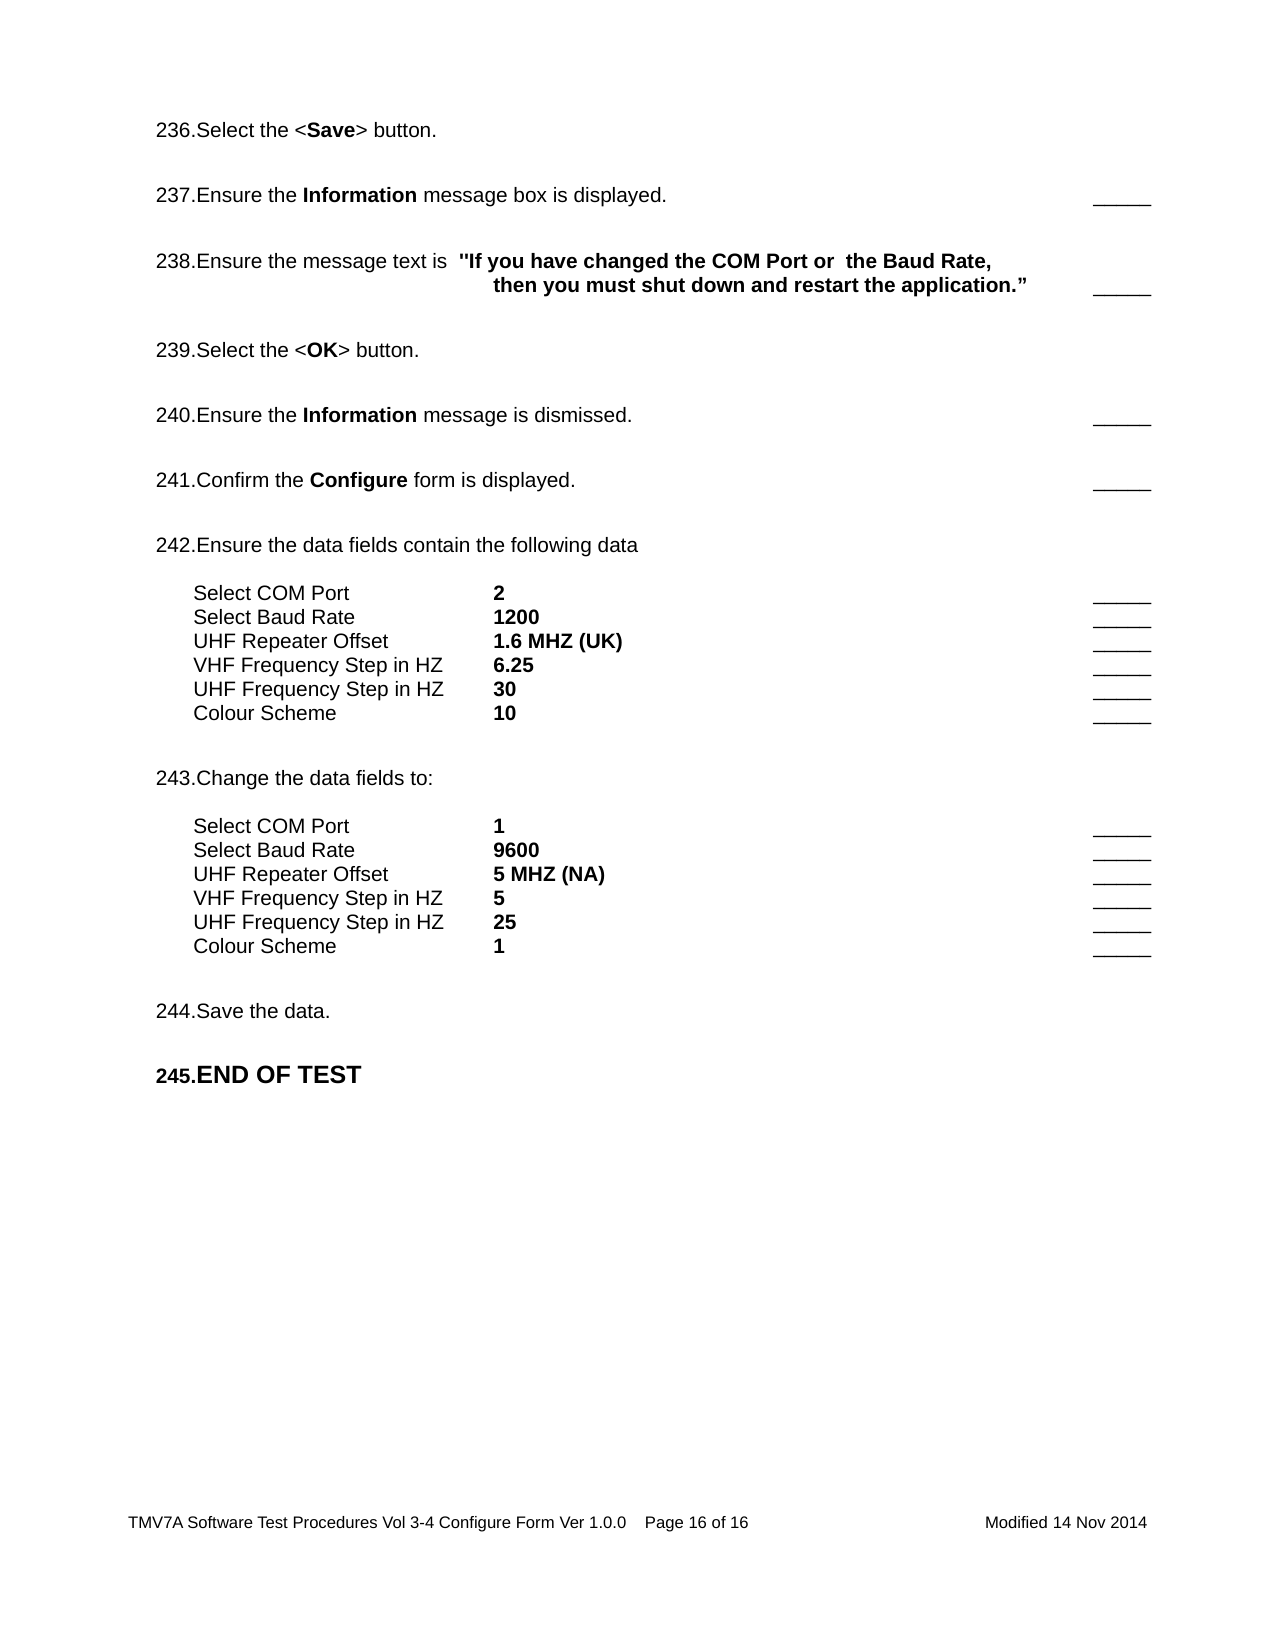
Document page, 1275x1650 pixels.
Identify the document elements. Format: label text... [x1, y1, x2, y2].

list Confirm the Configure form is displayed. _____ [156, 468, 1157, 521]
list Ensure the Information message box is displayed. _____ [156, 183, 1157, 236]
list Ensure the data fields contain the following data Select COM Port 2 _____ Select Baud Rate 1200 _____ UHF Repeater Offset 1.6 MHZ (UK) _____ VHF Frequency Step in HZ 6.25 _____ UHF Frequency Step in HZ 30 _____ Colour Scheme 10 _____ [156, 533, 1157, 754]
list Select the <OK> button. [156, 338, 1157, 390]
list Ensure the Information message is dismissed. _____ [156, 403, 1157, 456]
list Ensure the message text is ''If you have changed the COM Port or the Baud Rate, then you must shut down and restart the application.” _____ [156, 248, 1157, 325]
list Select the <Save> button. [156, 118, 1157, 171]
list Save the data. [156, 999, 1157, 1047]
list END OF TEST [156, 1059, 1157, 1088]
list Change the data fields to: Select COM Port 1 _____ Select Baud Rate 9600 _____ UHF Repeater Offset 5 MHZ (NA) _____ VHF Frequency Step in HZ 5 _____ UHF Frequency Step in HZ 25 _____ Colour Scheme 1 _____ [156, 766, 1157, 987]
